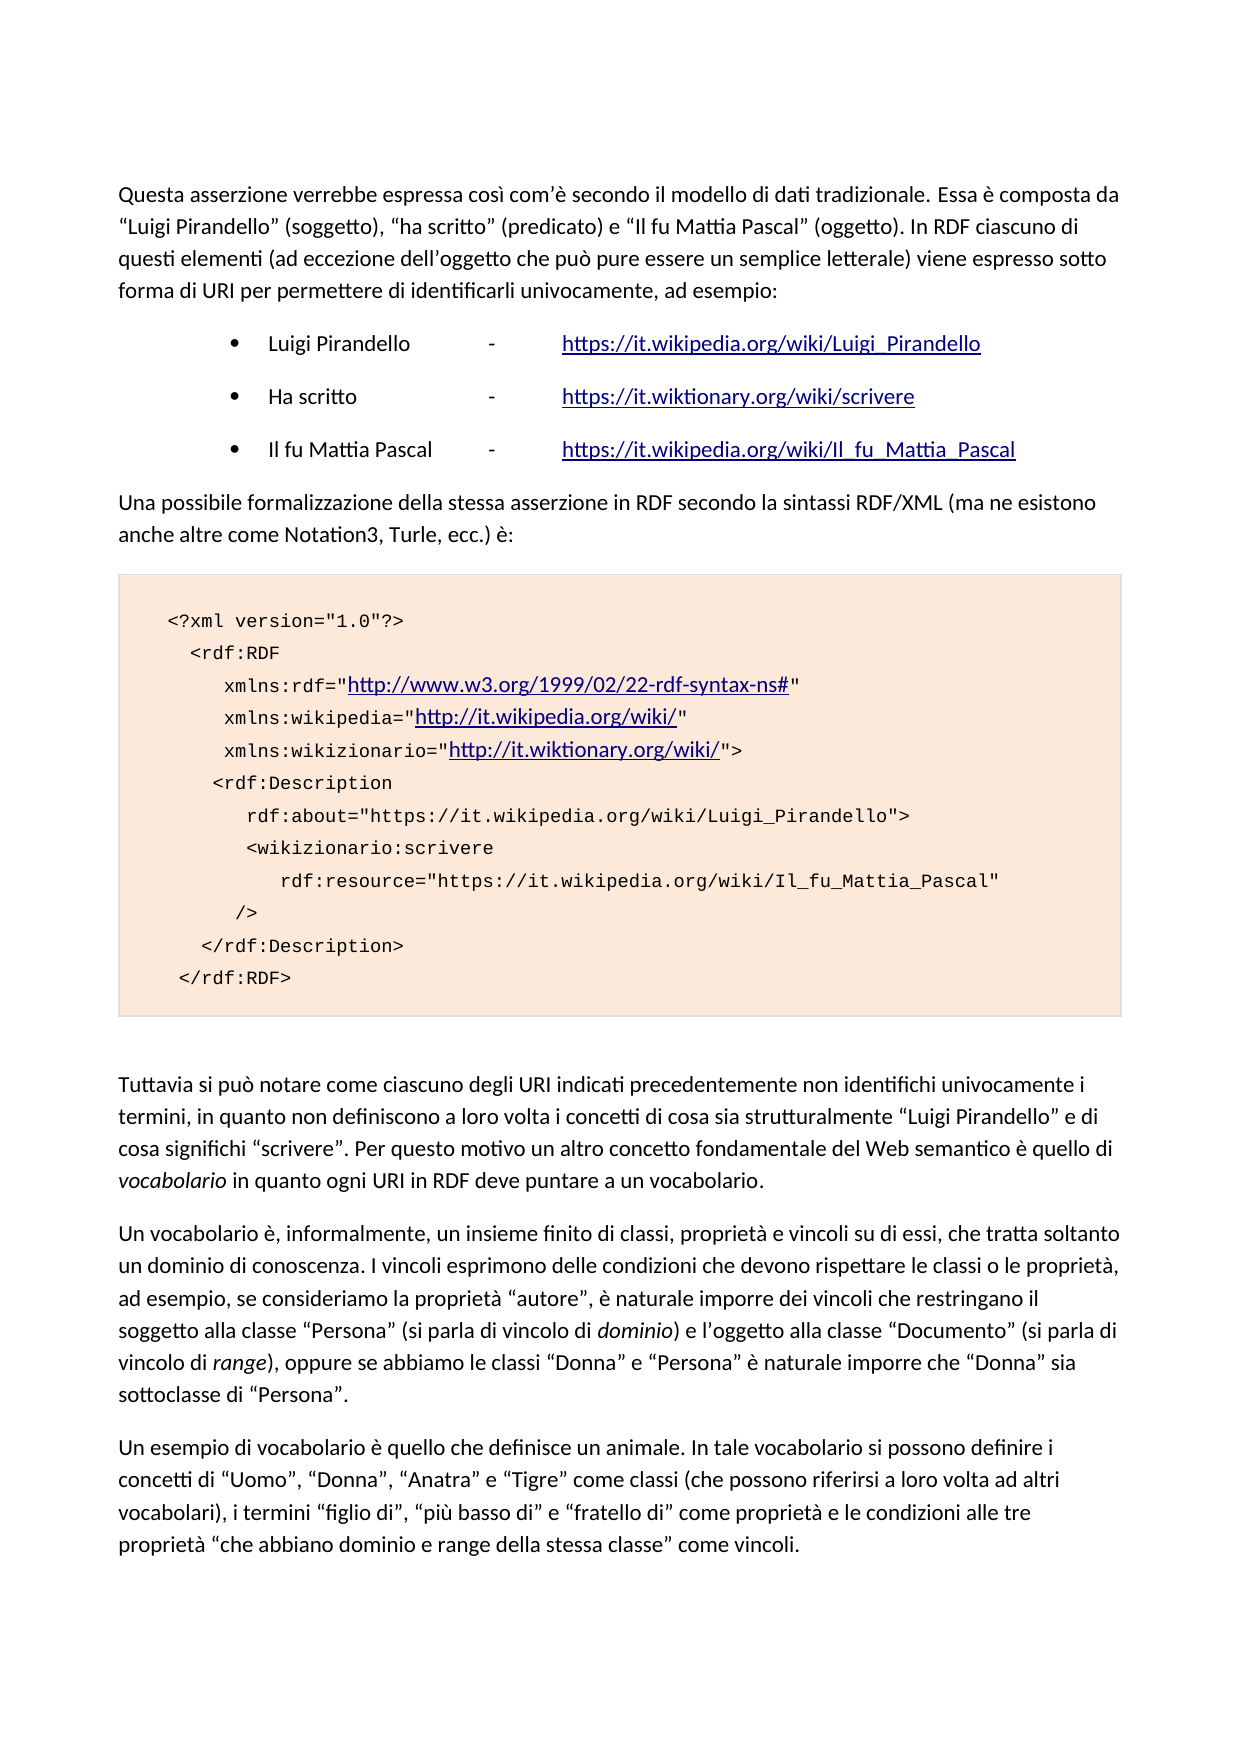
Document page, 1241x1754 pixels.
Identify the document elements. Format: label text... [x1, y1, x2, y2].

text <rdf:RDF [120, 606, 1120, 639]
text </rdf:RDF> [120, 931, 1120, 1015]
text Questa asserzione verrebbe espressa così com’è secondo il modello di dati tradizionale. Essa è composta da “Luigi Pirandello” (soggetto), “ha scritto” (predicato) e “Il fu Mattia Pascal” (oggetto). In RDF ciascuno di questi elementi (ad eccezione dell’oggetto che può pure essere un semplice letterale) viene espresso sotto forma di URI per permettere di identificarli univocamente, ad esempio: [118, 148, 1122, 304]
text Una possibile formalizzazione della stessa asserzione in RDF secondo la sintassi RDF/XML (ma ne esistono anche altre come Notation3, Turle, ecc.) è: [118, 488, 1122, 549]
list Il fu Mattia Pascal - https://it.wikipedia.org/wiki/Il_fu_Mattia_Pascal [231, 435, 1122, 463]
text </rdf:Description> [120, 899, 1120, 931]
text xmlns:wikipedia="http://it.wikipedia.org/wiki/" [120, 671, 1120, 704]
list Luigi Pirandello - https://it.wikipedia.org/wiki/Luigi_Pirandello [231, 329, 1122, 357]
text rdf:resource="https://it.wikipedia.org/wiki/Il_fu_Mattia_Pascal" [120, 834, 1120, 866]
list Ha scritto - https://it.wiktionary.org/wiki/scrivere [231, 382, 1122, 410]
text xmlns:rdf="http://www.w3.org/1999/02/22-rdf-syntax-ns#" [120, 639, 1120, 671]
text /> [120, 866, 1120, 899]
text Tuttavia si può notare come ciascuno degli URI indicati precedentemente non identifichi univocamente i termini, in quanto non definiscono a loro volta i concetti di cosa sia strutturalmente “Luigi Pirandello” e di cosa significhi “scrivere”. Per questo motivo un altro concetto fondamentale del Web semantico è quello di vocabolario in quanto ogni URI in RDF deve puntare a un vocabolario. [118, 1070, 1122, 1194]
text Un vocabolario è, informalmente, un insieme finito di classi, proprietà e vincoli su di essi, che tratta soltanto un dominio di conoscenza. I vincoli esprimono delle condizioni che devono rispettare le classi o le proprietà, ad esempio, se consideriamo la proprietà “autore”, è naturale imporre dei vincoli che restringano il soggetto alla classe “Persona” (si parla di vincolo di dominio) e l’oggetto alla classe “Documento” (si parla di vincolo di range), oppure se abbiamo le classi “Donna” e “Persona” è naturale imporre che “Donna” sia sottoclasse di “Persona”. [118, 1219, 1122, 1408]
text <rdf:Description [120, 736, 1120, 769]
text <?xml version="1.0"?> [120, 575, 1120, 606]
text <wikizionario:scrivere [120, 801, 1120, 834]
text Un esempio di vocabolario è quello che definisce un animale. In tale vocabolario si possono definire i concetti di “Uomo”, “Donna”, “Anatra” e “Tigre” come classi (che possono riferirsi a loro volta ad altri vocabolari), i termini “figlio di”, “più basso di” e “fratello di” come proprietà e le condizioni alle tre proprietà “che abbiano dominio e range della stessa classe” come vincoli. [118, 1433, 1122, 1558]
text xmlns:wikizionario="http://it.wiktionary.org/wiki/"> [120, 704, 1120, 736]
text rdf:about="https://it.wikipedia.org/wiki/Luigi_Pirandello"> [120, 769, 1120, 801]
